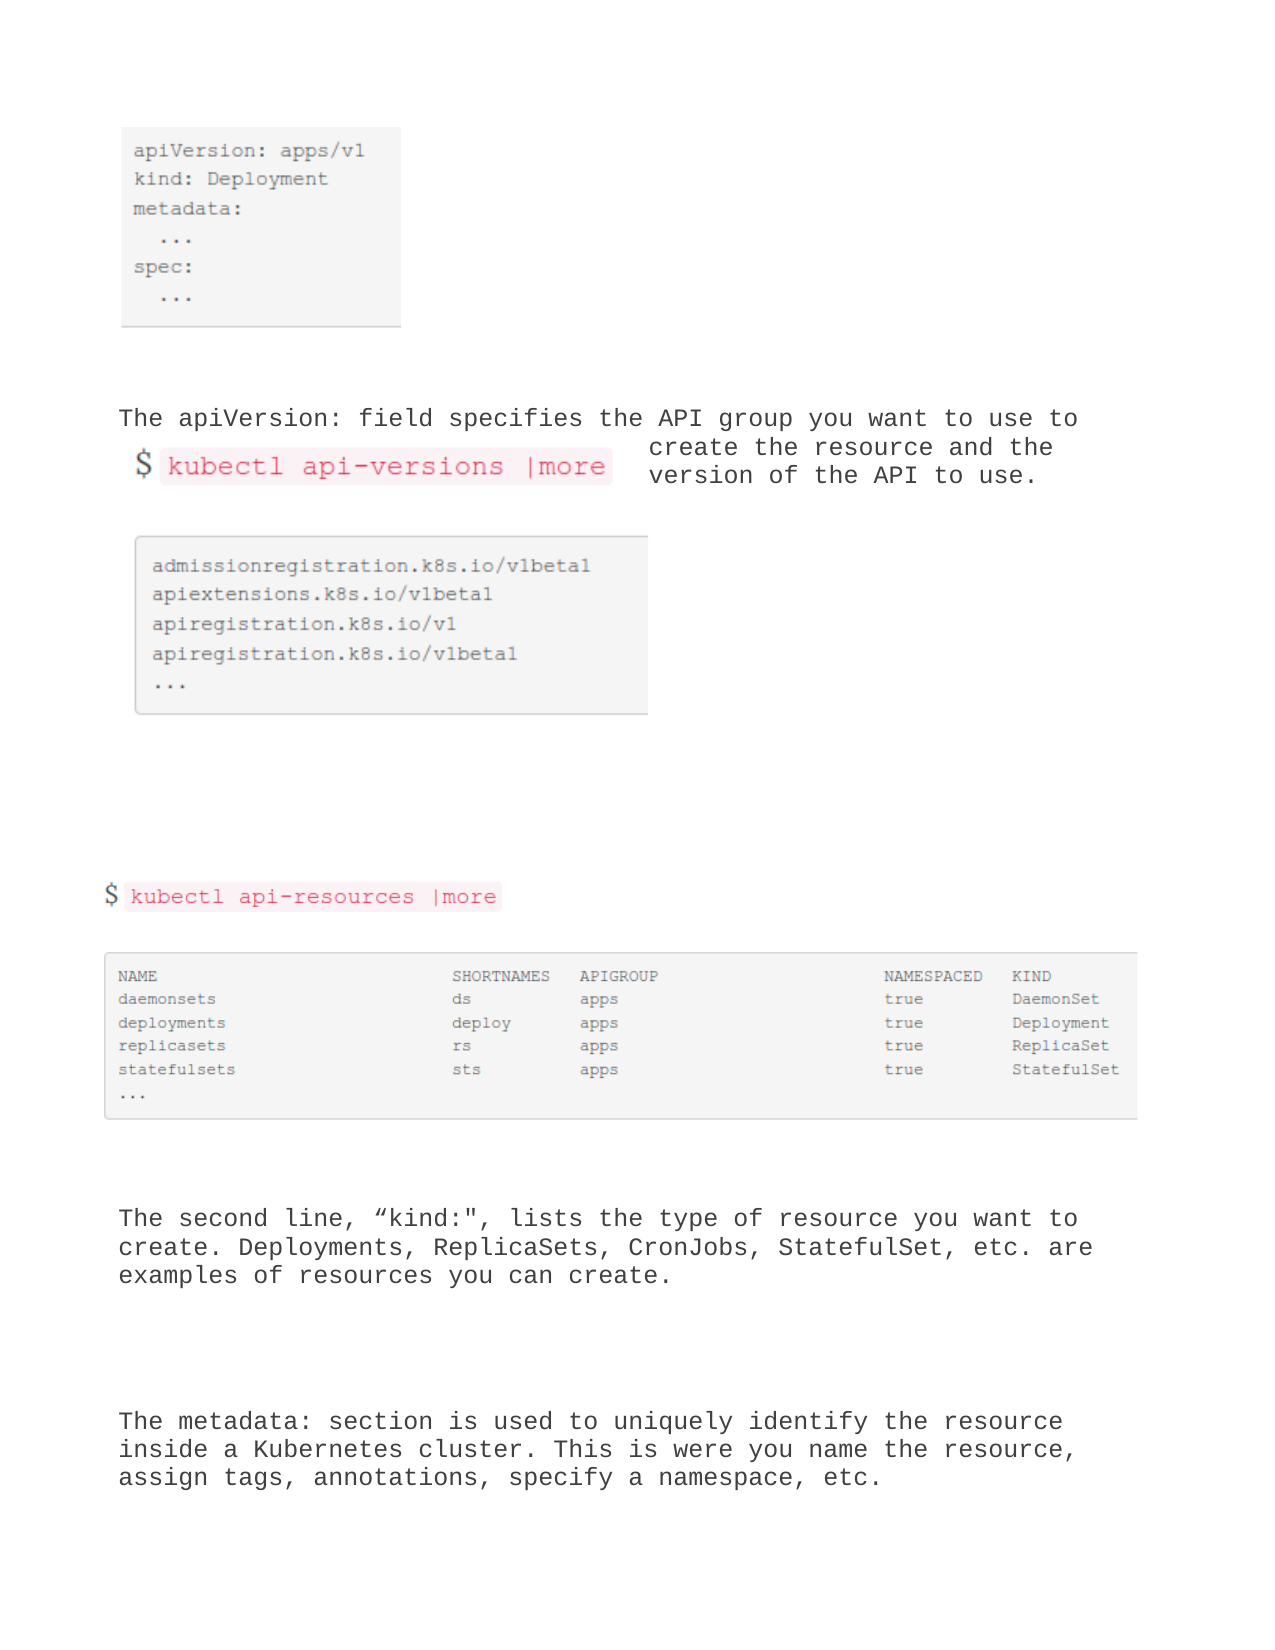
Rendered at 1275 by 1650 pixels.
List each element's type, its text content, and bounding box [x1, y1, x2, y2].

picture [113, 441, 649, 723]
text The apiVersion: field specifies the API group you want to use to create the resource and the version of the API to use. The second line, “kind:", lists the type of resource you want to create. Deployments, ReplicaSets, CronJobs, StatefulSet, etc. are examples of resources you can create. [118, 118, 1157, 1408]
picture [98, 873, 1138, 1121]
text The metadata: section is used to uniquely identify the resource inside a Kubernetes cluster. This is were you name the resource, assign tags, annotations, specify a namespace, etc. [118, 1408, 1157, 1493]
picture [121, 127, 402, 331]
